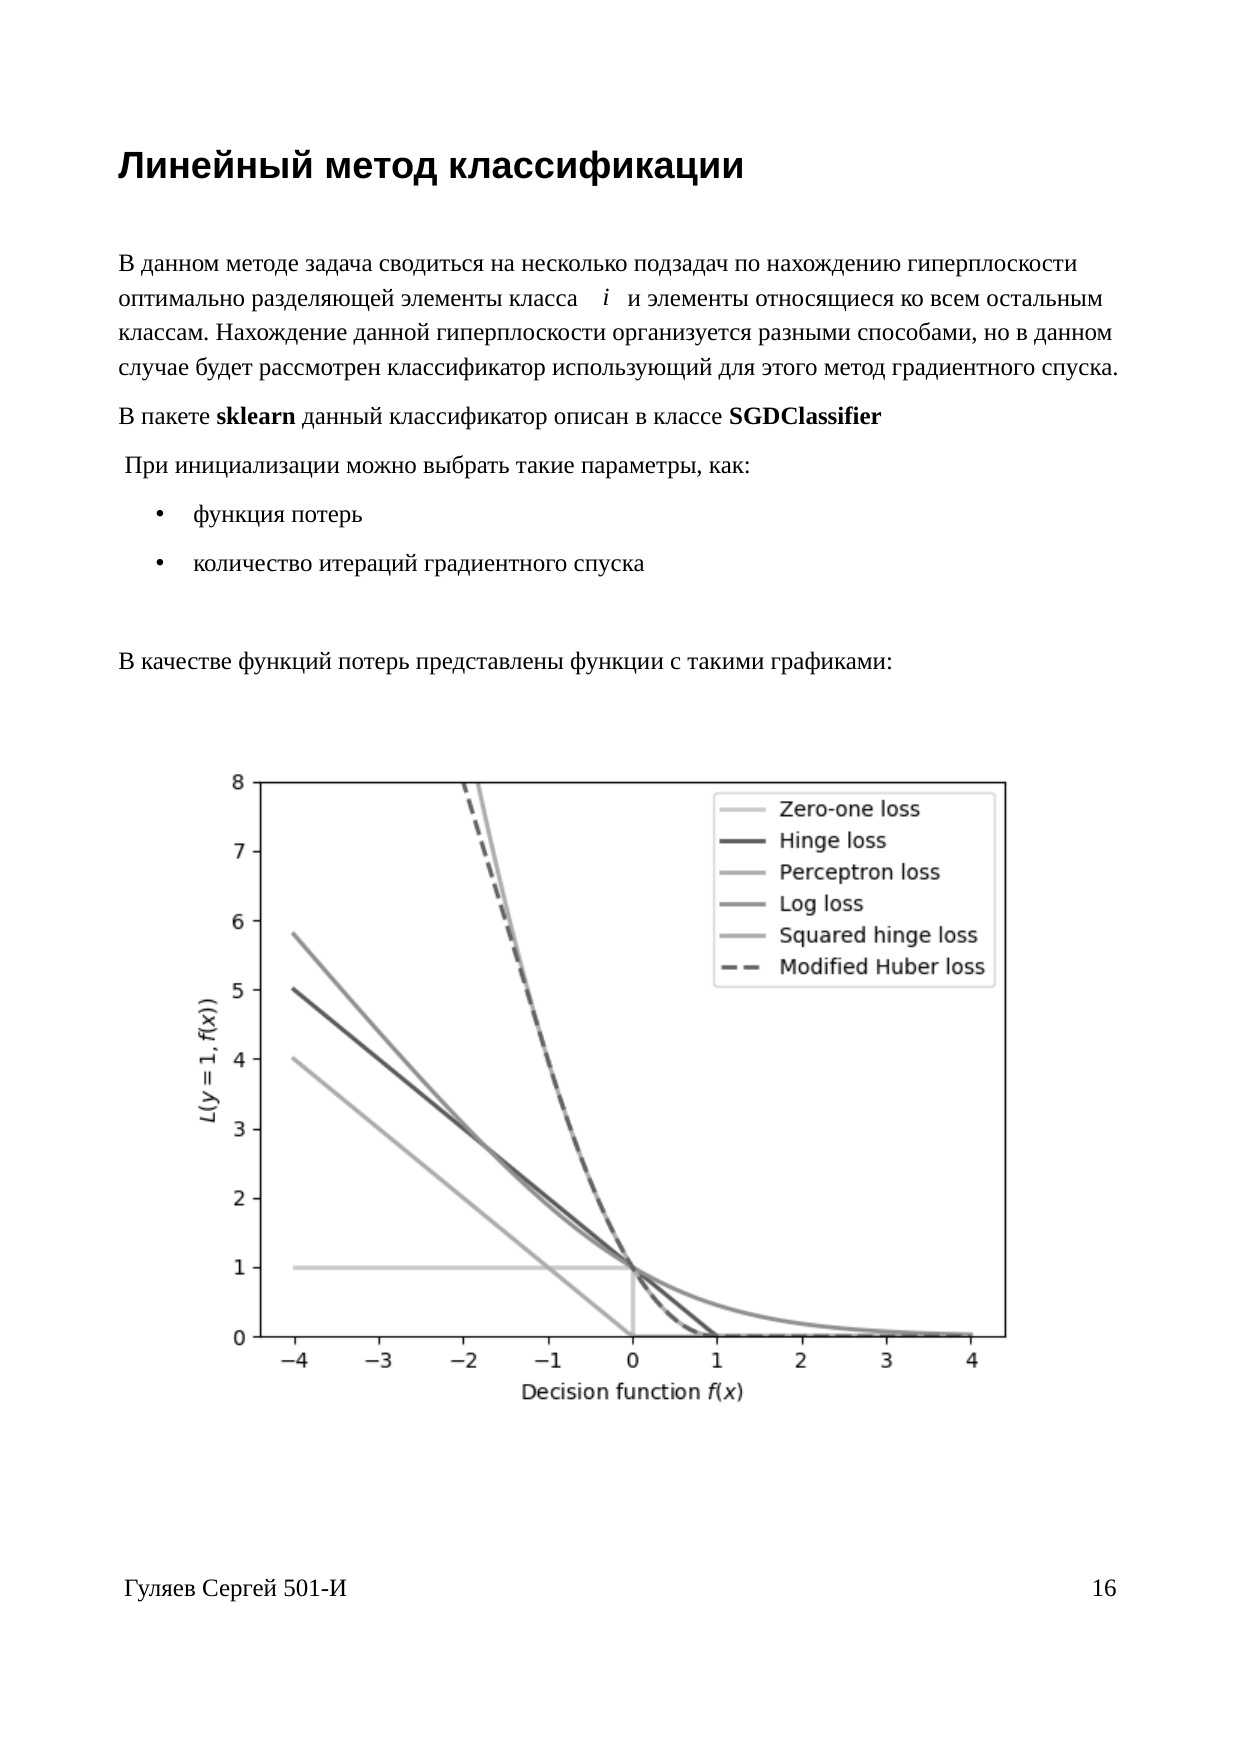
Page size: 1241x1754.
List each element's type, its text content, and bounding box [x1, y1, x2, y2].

list функция потерь [156, 499, 1122, 528]
picture [140, 695, 1100, 1416]
text В данном методе задача сводиться на несколько подзадач по нахождению гиперплоскости оптимально разделяющей элементы класса и элементы относящиеся ко всем остальным классам. Нахождение данной гиперплоскости организуется разными способами, но в данном случае будет рассмотрен классификатор использующий для этого метод градиентного спуска. [118, 248, 1122, 381]
text При инициализации можно выбрать такие параметры, как: [118, 450, 1122, 479]
subtitle Линейный метод классификации [118, 143, 1122, 187]
text В качестве функций потерь представлены функции с такими графиками: [118, 646, 1122, 675]
text В пакете sklearn данный классификатор описан в классе SGDClassifier [118, 401, 1122, 429]
list количество итераций градиентного спуска [156, 548, 1122, 577]
